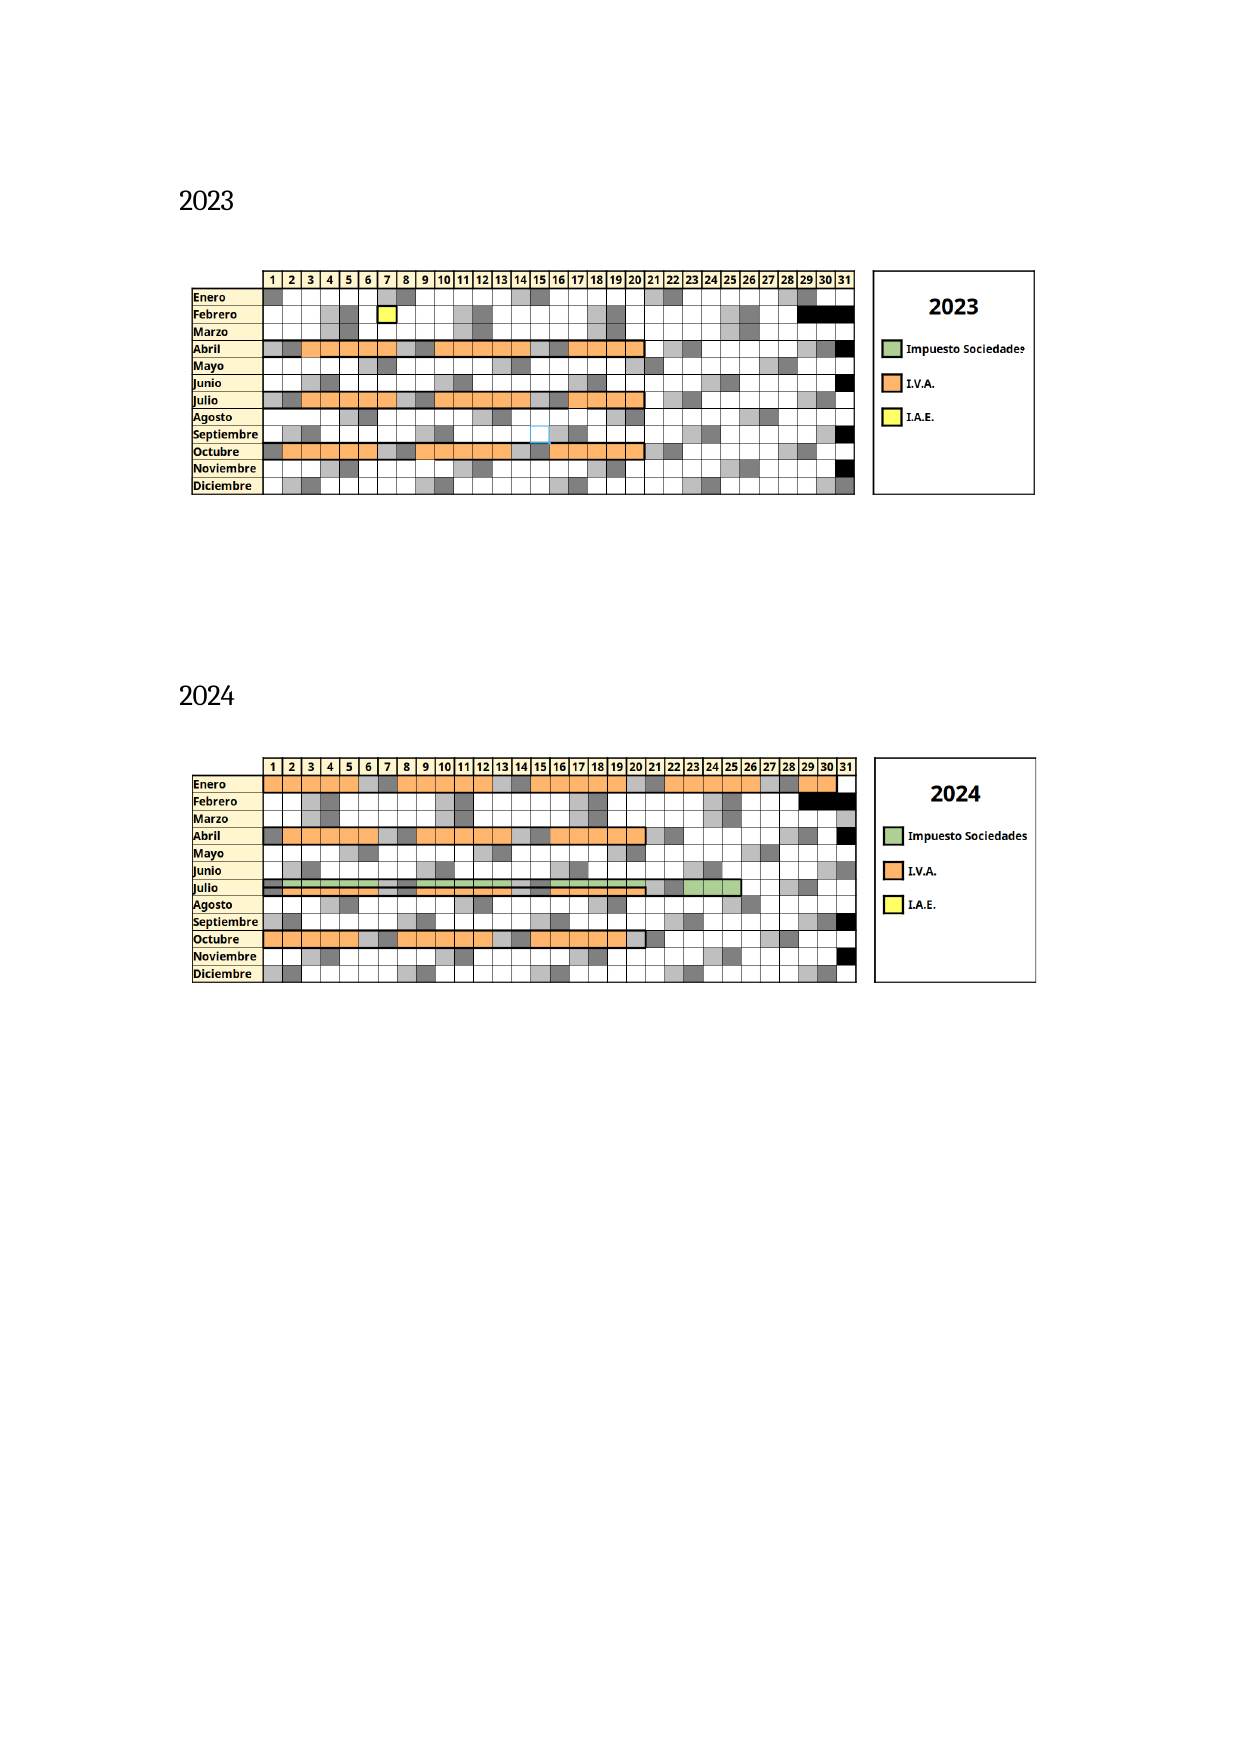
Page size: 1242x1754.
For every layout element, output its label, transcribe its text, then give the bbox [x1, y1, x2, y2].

text 2023 [179, 184, 1129, 217]
text 2024 [179, 679, 1129, 712]
picture [192, 757, 1037, 983]
picture [191, 270, 1035, 495]
